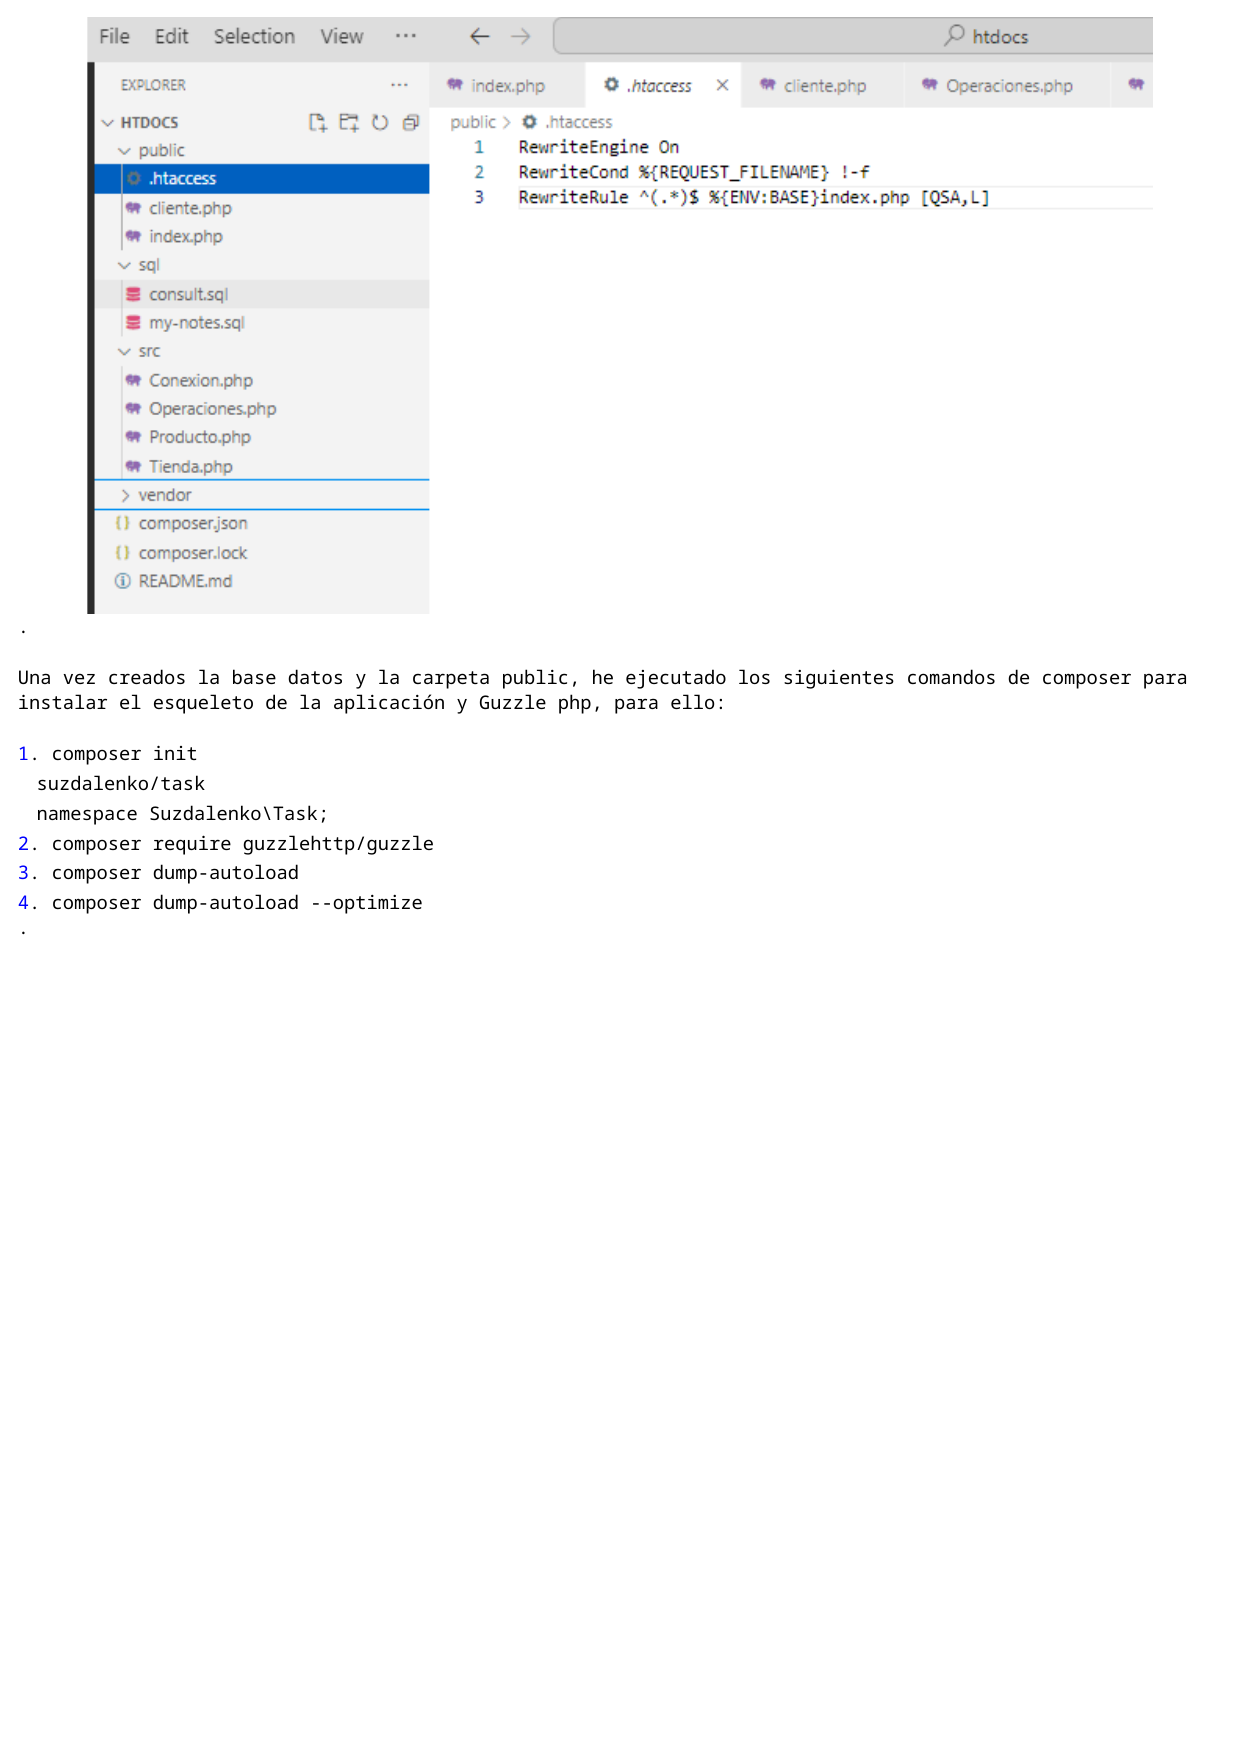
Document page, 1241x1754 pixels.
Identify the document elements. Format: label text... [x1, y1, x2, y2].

text 3. composer dump-autoload [18, 855, 1222, 885]
text 4. composer dump-autoload --optimize [18, 885, 1222, 915]
text . [18, 18, 1222, 639]
text 2. composer require guzzlehttp/guzzle [18, 826, 1222, 855]
text 1. composer init [18, 741, 1222, 766]
text namespace Suzdalenko\Task; [18, 796, 1222, 826]
picture [87, 17, 1153, 614]
text suzdalenko/task [18, 766, 1222, 796]
text . [18, 915, 1222, 940]
text Una vez creados la base datos y la carpeta public, he ejecutado los siguientes comandos de composer para instalar el esqueleto de la aplicación y Guzzle php, para ello: [18, 664, 1222, 715]
